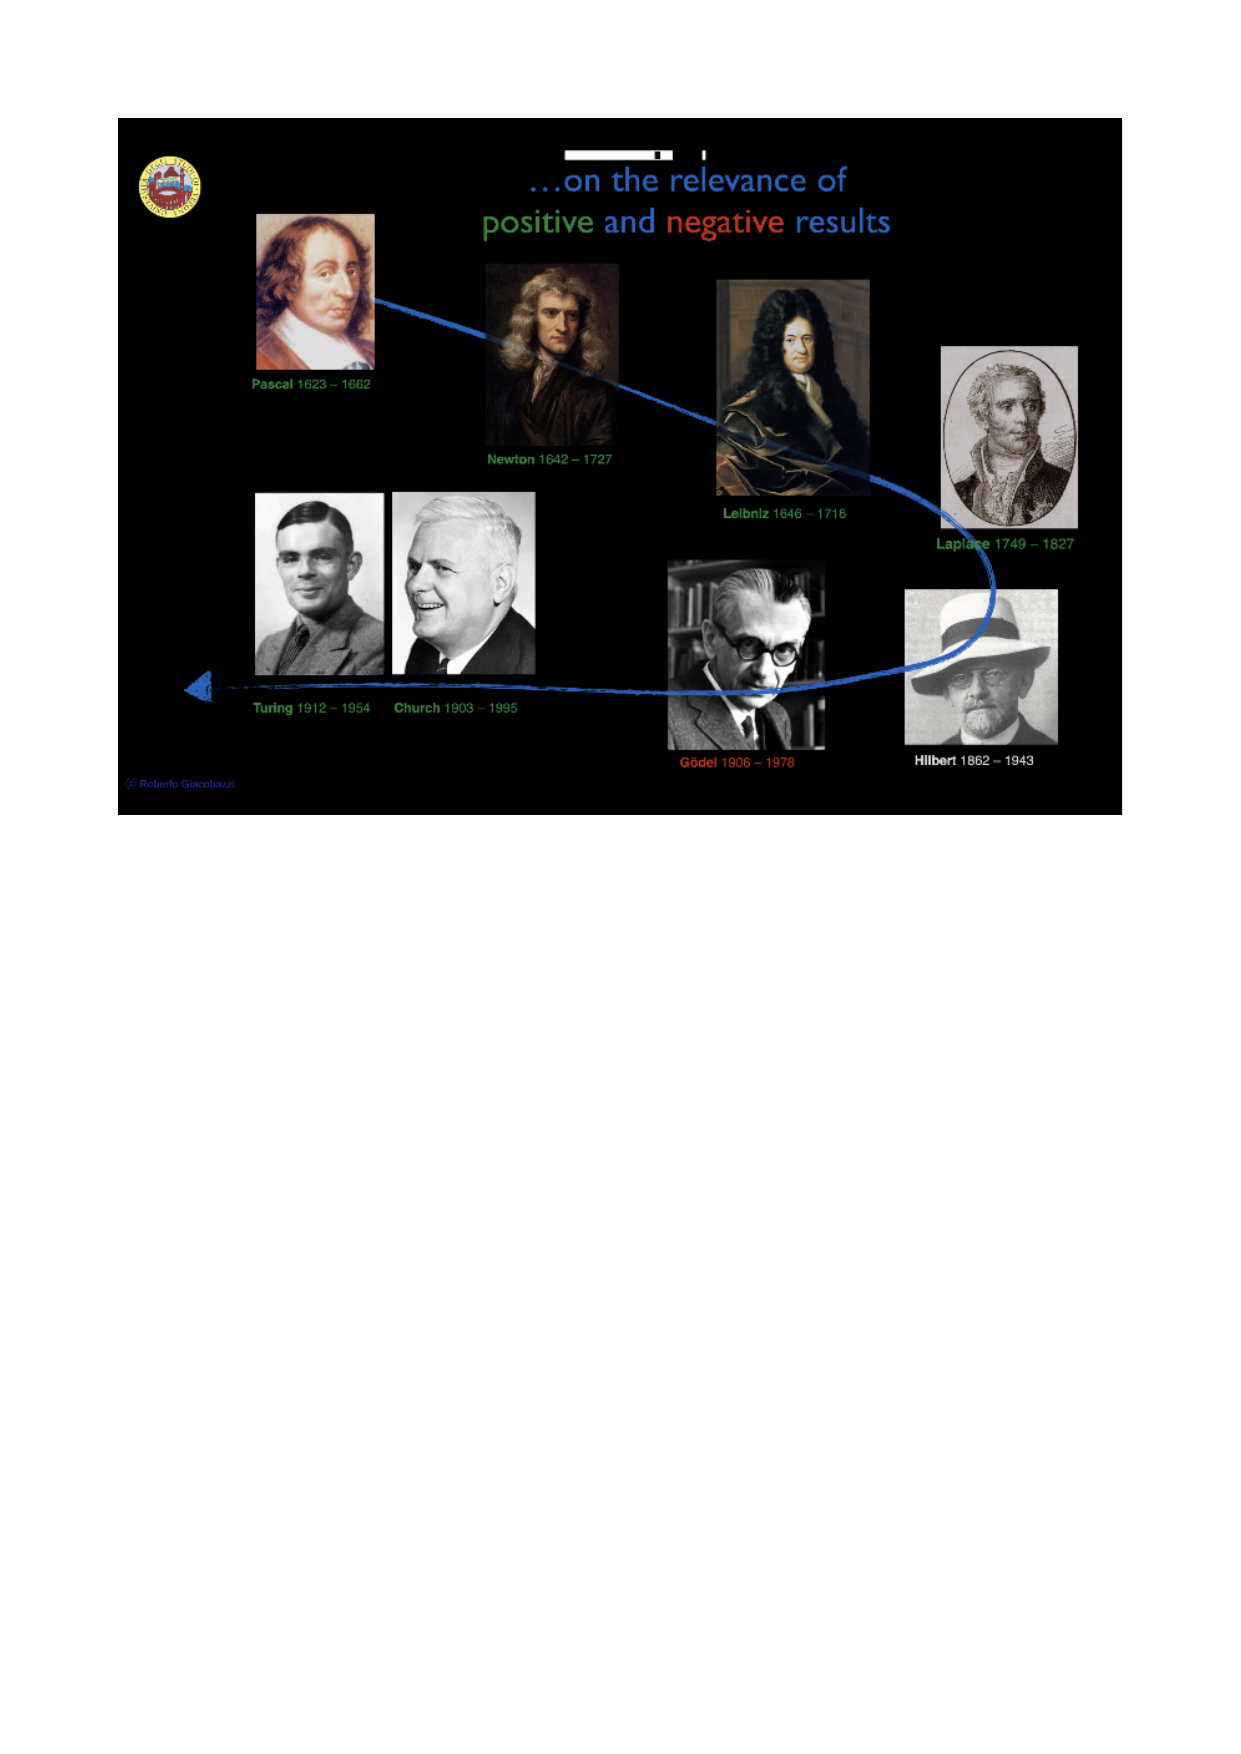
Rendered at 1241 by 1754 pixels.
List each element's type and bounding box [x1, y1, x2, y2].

picture [118, 118, 1123, 815]
